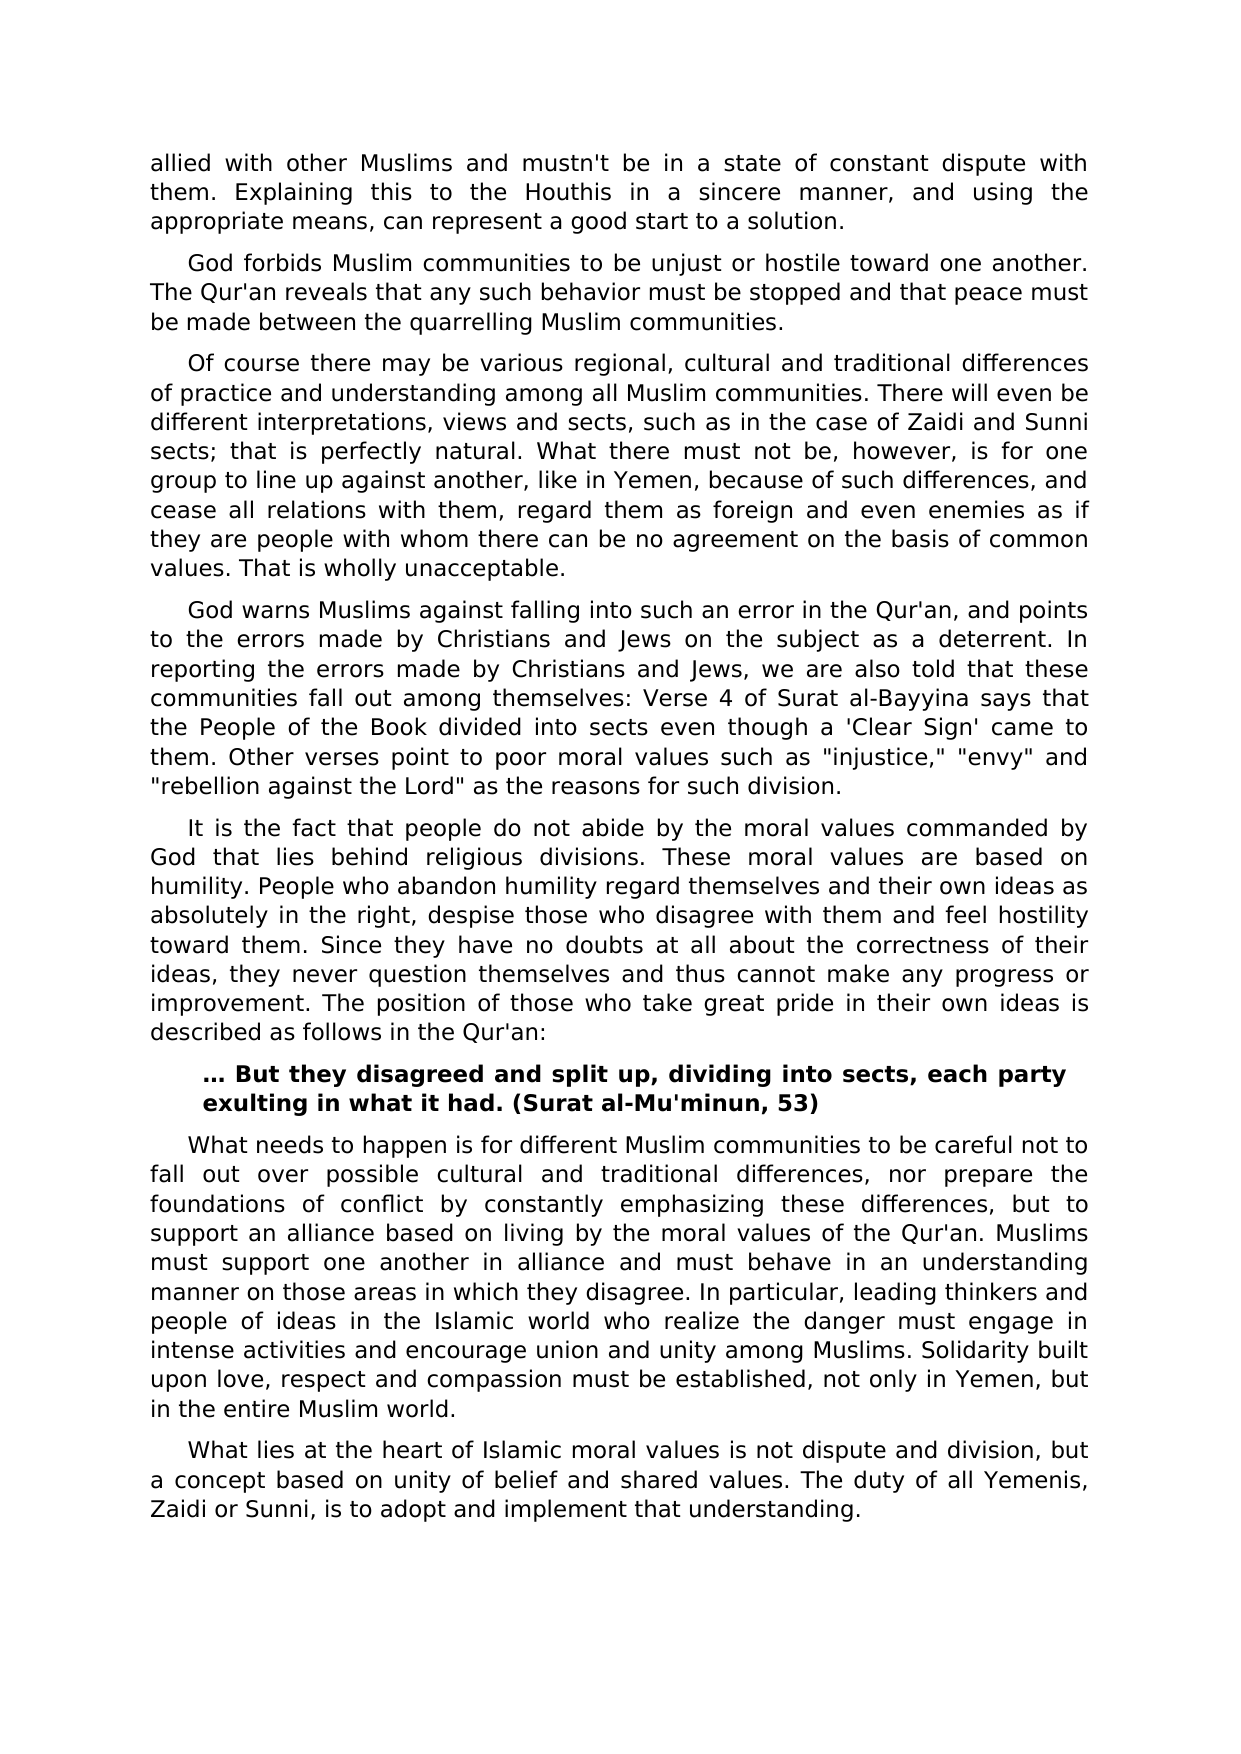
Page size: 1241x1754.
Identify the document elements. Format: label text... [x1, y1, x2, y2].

text Of course there may be various regional, cultural and traditional differences of practice and understanding among all Muslim communities. There will even be different interpretations, views and sects, such as in the case of Zaidi and Sunni sects; that is perfectly natural. What there must not be, however, is for one group to line up against another, like in Yemen, because of such differences, and cease all relations with them, regard them as foreign and even enemies as if they are people with whom there can be no agreement on the basis of common values. That is wholly unacceptable. [150, 351, 1090, 582]
text God forbids Muslim communities to be unjust or hostile toward one another. The Qur'an reveals that any such behavior must be stopped and that peace must be made between the quarrelling Muslim communities. [150, 250, 1090, 336]
text It is the fact that people do not abide by the moral values commanded by God that lies behind religious divisions. These moral values are based on humility. People who abandon humility regard themselves and their own ideas as absolutely in the right, despise those who disagree with them and feel hostility toward them. Since they have no doubts at all about the correctness of their ideas, they never question themselves and thus cannot make any progress or improvement. The position of those who take great pride in their own ideas is described as follows in the Qur'an: [150, 815, 1090, 1046]
text allied with other Muslims and mustn't be in a state of constant dispute with them. Explaining this to the Houthis in a sincere manner, and using the appropriate means, can represent a good start to a solution. [150, 150, 1090, 235]
text What lies at the heart of Islamic moral values is not dispute and division, but a concept based on unity of belief and shared values. The duty of all Yemenis, Zaidi or Sunni, is to adopt and implement that understanding. [150, 1438, 1090, 1523]
text What needs to happen is for different Muslim communities to be careful not to fall out over possible cultural and traditional differences, nor prepare the foundations of conflict by constantly emphasizing these differences, but to support an alliance based on living by the moral values of the Qur'an. Muslims must support one another in alliance and must behave in an understanding manner on those areas in which they disagree. In particular, leading thinkers and people of ideas in the Islamic world who realize the danger must engage in intense activities and encourage union and unity among Muslims. Solidarity built upon love, respect and compassion must be established, not only in Yemen, but in the entire Muslim world. [150, 1132, 1090, 1422]
text God warns Muslims against falling into such an error in the Qur'an, and points to the errors made by Christians and Jews on the subject as a deterrent. In reporting the errors made by Christians and Jews, we are also told that these communities fall out among themselves: Verse 4 of Surat al-Bayyina says that the People of the Book divided into sects even though a 'Clear Sign' came to them. Other verses point to poor moral values such as "injustice," "envy" and "rebellion against the Lord" as the reasons for such division. [150, 597, 1090, 799]
text … But they disagreed and split up, dividing into sects, each party exulting in what it had. (Surat al-Mu'minun, 53) [202, 1061, 1068, 1117]
